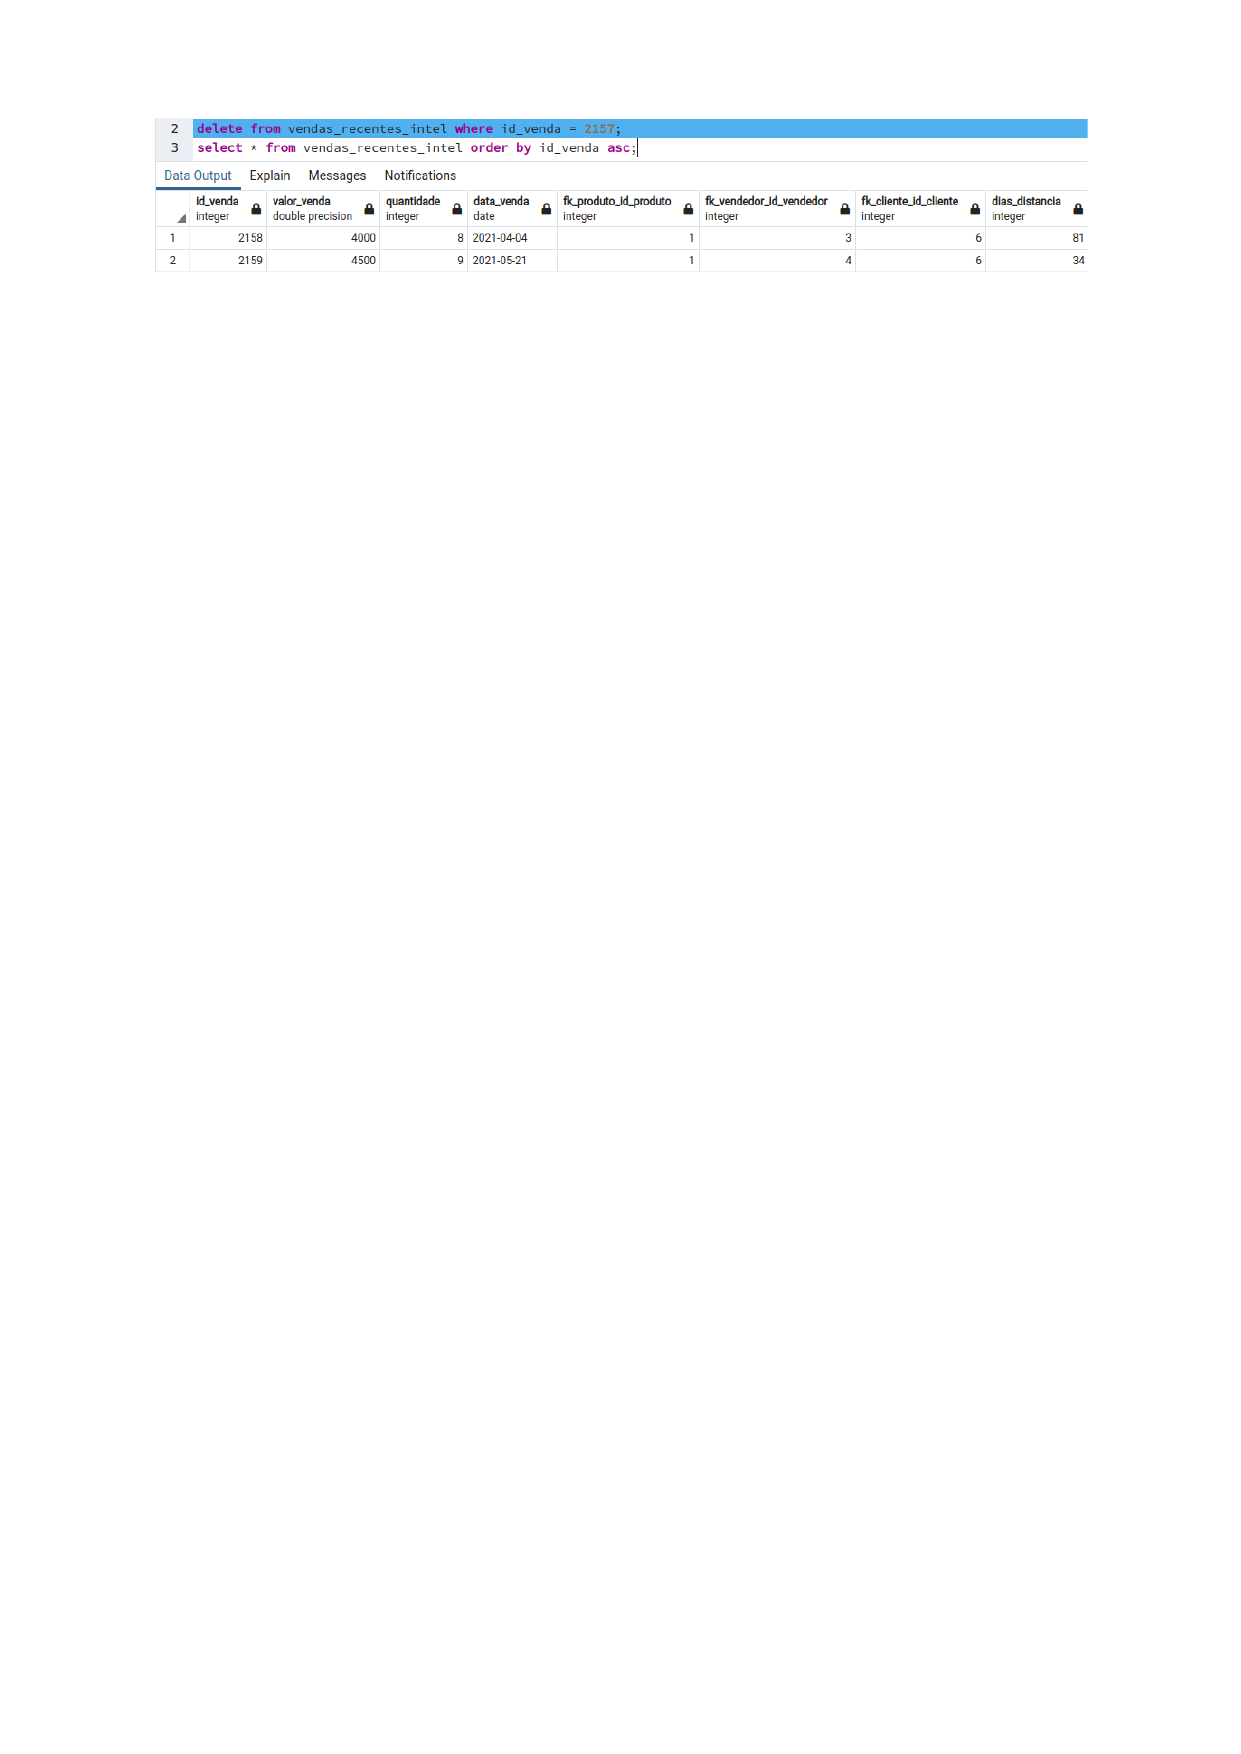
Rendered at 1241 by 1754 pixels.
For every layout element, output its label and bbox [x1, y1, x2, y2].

picture [152, 118, 1088, 272]
